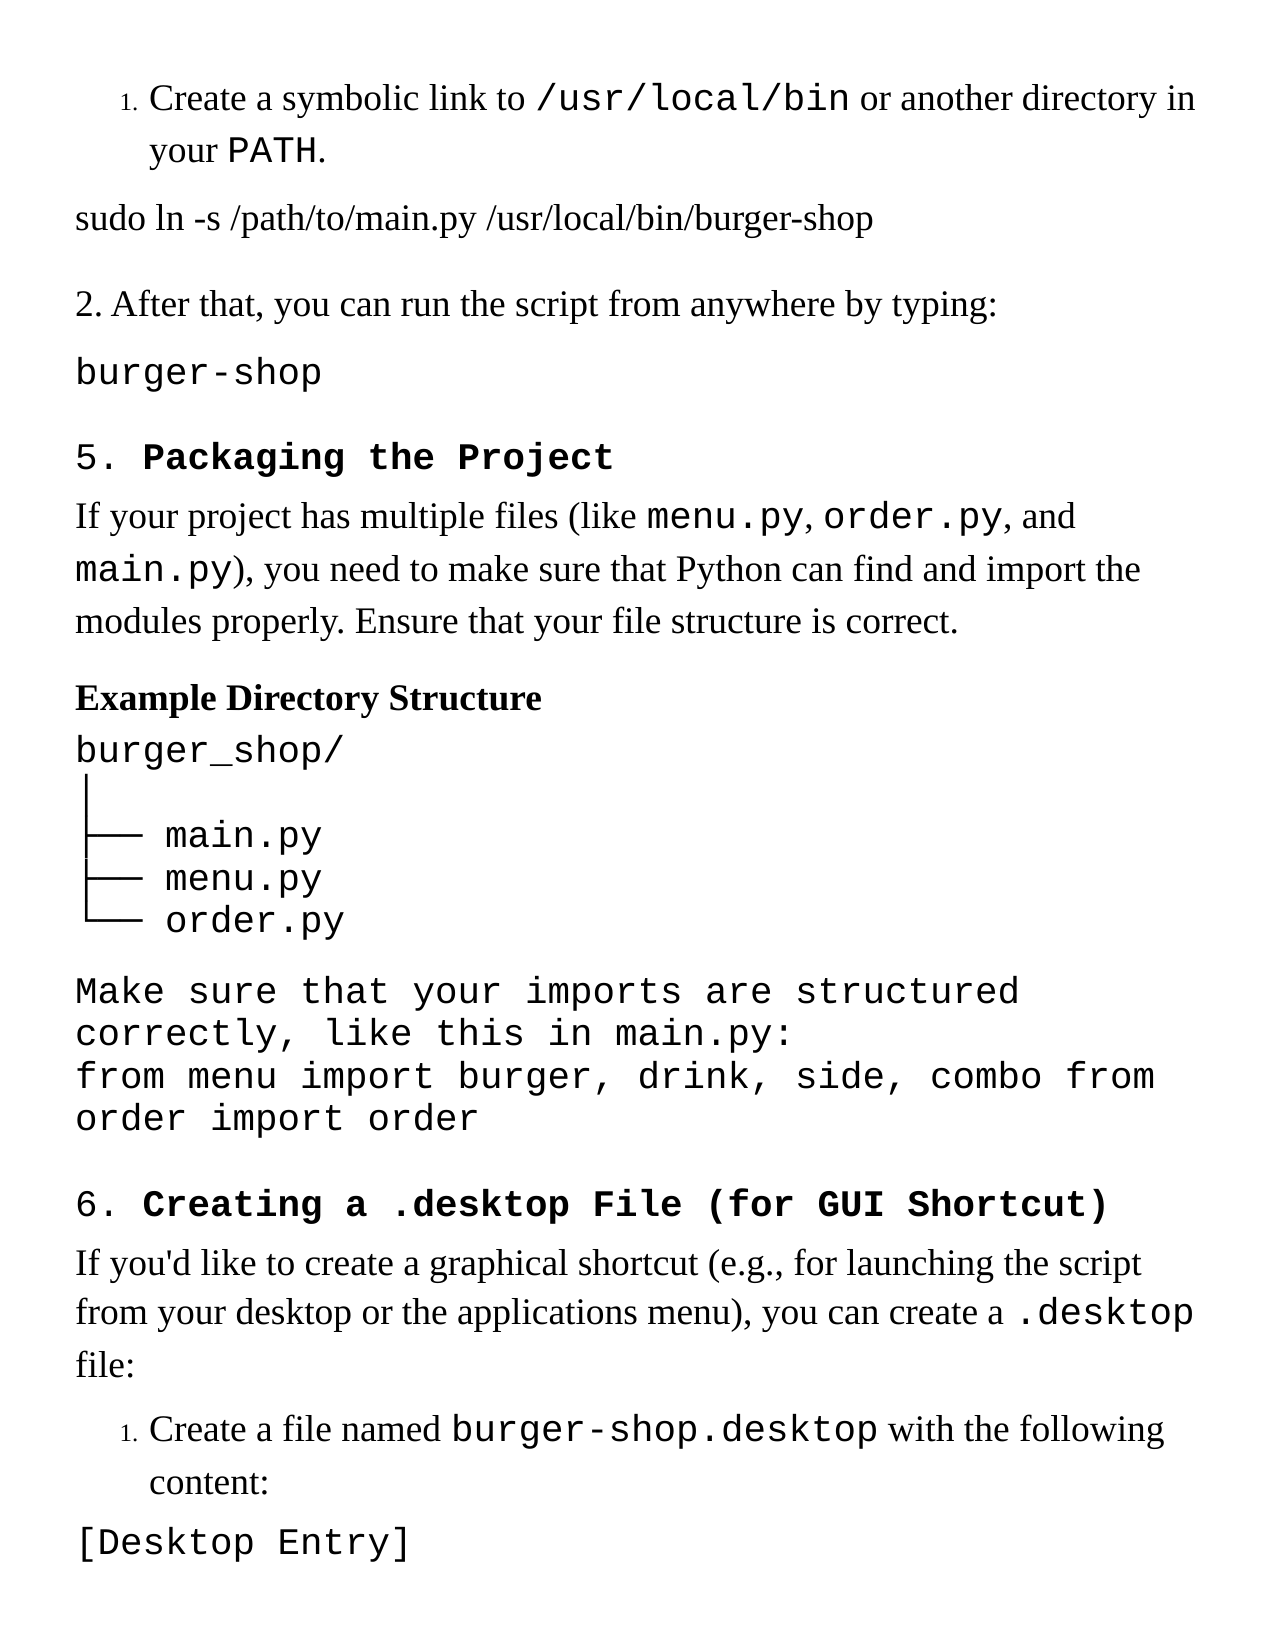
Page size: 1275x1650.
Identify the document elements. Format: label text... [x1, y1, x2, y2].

list Create a symbolic link to /usr/local/bin or another directory in your PATH. [119, 75, 1200, 174]
text burger-shop [75, 353, 1200, 396]
text ├── menu.py [75, 859, 85, 901]
text └── order.py [75, 901, 1200, 944]
text [Desktop Entry] [75, 1523, 1200, 1566]
text ├── main.py [75, 816, 1200, 859]
text │ [75, 774, 85, 816]
text ├── menu.py [88, 859, 1200, 901]
text Make sure that your imports are structured correctly, like this in main.py: [75, 972, 1200, 1057]
text If your project has multiple files (like menu.py, order.py, and main.py), you need to make sure that Python can find and import the modules properly. Ensure that your file structure is correct. [75, 493, 1200, 642]
text │ [88, 774, 1200, 816]
subtitle Example Directory Structure [75, 676, 1200, 719]
text 2. After that, you can run the script from anywhere by typing: [75, 282, 1200, 325]
text from menu import burger, drink, side, combo from order import order [75, 1057, 1200, 1142]
subtitle 6. Creating a .desktop File (for GUI Shortcut) [75, 1185, 1200, 1227]
text burger_shop/ [75, 731, 1200, 774]
text If you'd like to create a graphical shortcut (e.g., for launching the script from your desktop or the applications menu), you can create a .desktop file: [75, 1240, 1200, 1385]
list Create a file named burger-shop.desktop with the following content: [119, 1406, 1200, 1502]
text sudo ln -s /path/to/main.py /usr/local/bin/burger-shop [75, 195, 1200, 238]
subtitle 5. Packaging the Project [75, 438, 1200, 481]
